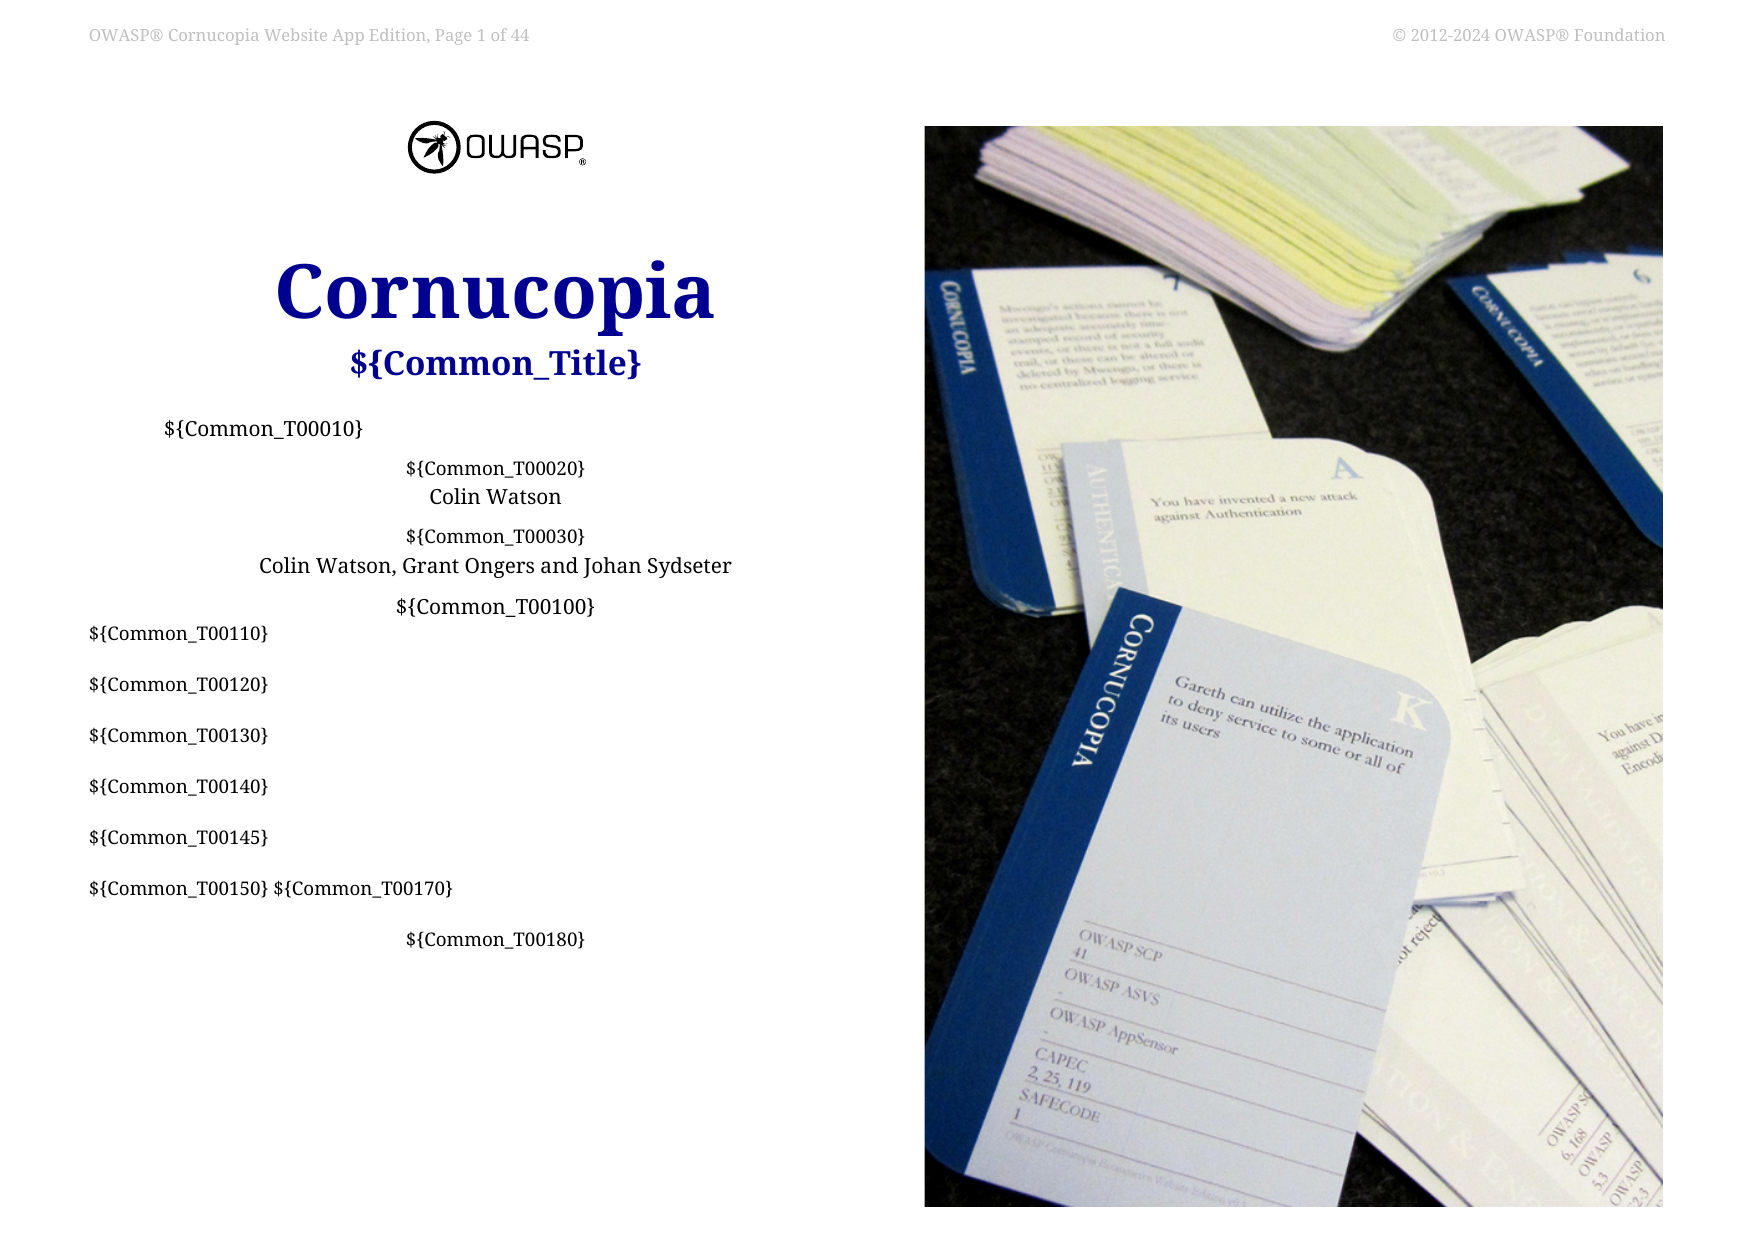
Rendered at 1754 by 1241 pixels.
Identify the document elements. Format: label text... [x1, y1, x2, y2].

table_header [913, 98, 1677, 1206]
picture [924, 126, 1663, 1207]
table_header Cornucopia ${Common_Title} ${Common_T00010} ${Common_T00020} Colin Watson ${Common_T00030} Colin Watson, Grant Ongers and Johan Sydseter ${Common_T00100} ${Common_T00110} ${Common_T00120} ${Common_T00130} ${Common_T00140} ${Common_T00145} ${Common_T00150} ${Common_T00170} ${Common_T00180} [78, 98, 913, 1206]
